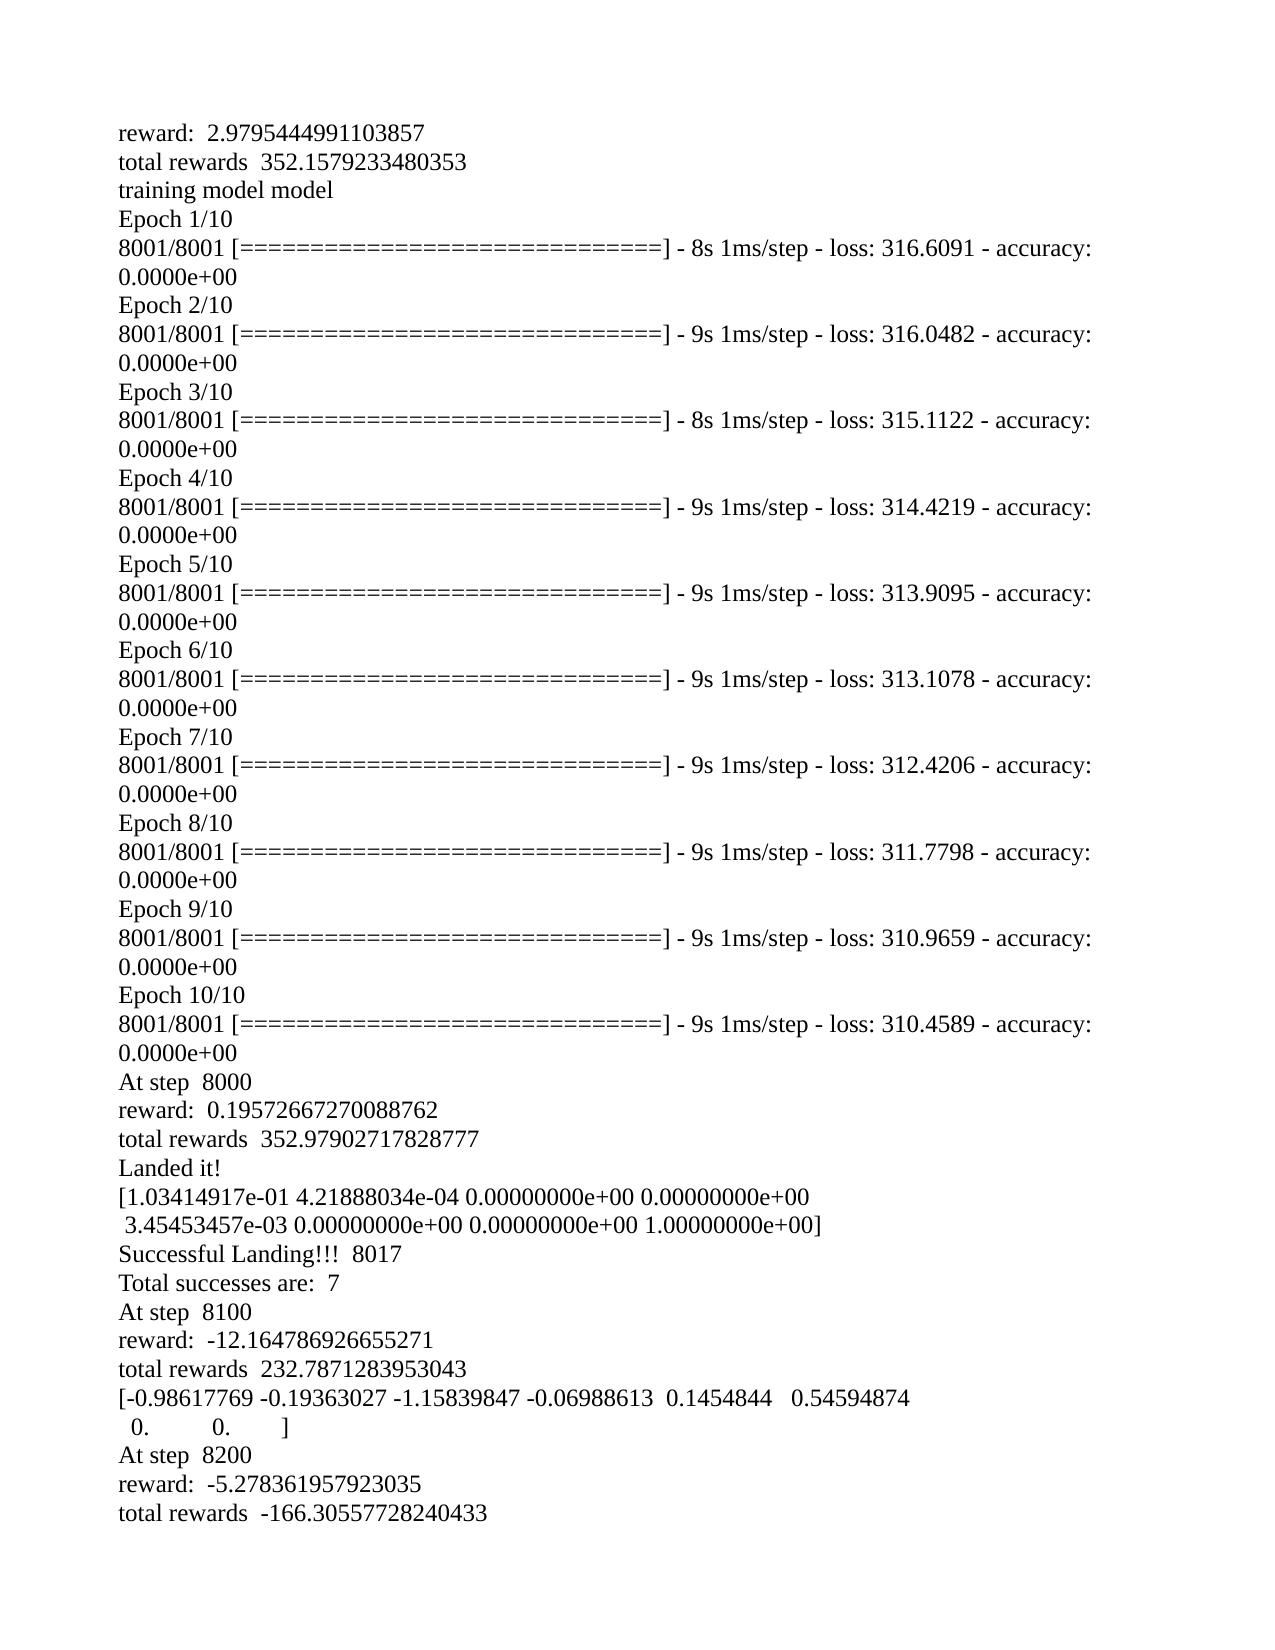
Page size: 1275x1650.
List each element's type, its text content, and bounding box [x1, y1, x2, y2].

text 8001/8001 [==============================] - 9s 1ms/step - loss: 310.9659 - accuracy: 0.0000e+00 [118, 923, 1157, 981]
text [1.03414917e-01 4.21888034e-04 0.00000000e+00 0.00000000e+00 [118, 1182, 1157, 1211]
text 3.45453457e-03 0.00000000e+00 0.00000000e+00 1.00000000e+00] [118, 1211, 1157, 1239]
text Total successes are: 7 [118, 1268, 1157, 1297]
text [-0.98617769 -0.19363027 -1.15839847 -0.06988613 0.1454844 0.54594874 [118, 1383, 1157, 1412]
text Landed it! [118, 1153, 1157, 1182]
text total rewards 352.97902717828777 [118, 1124, 1157, 1153]
text Successful Landing!!! 8017 [118, 1239, 1157, 1268]
text total rewards 232.7871283953043 [118, 1354, 1157, 1383]
text Epoch 7/10 [118, 722, 1157, 751]
text Epoch 8/10 [118, 808, 1157, 837]
text 8001/8001 [==============================] - 9s 1ms/step - loss: 312.4206 - accuracy: 0.0000e+00 [118, 751, 1157, 808]
text Epoch 10/10 [118, 981, 1157, 1009]
text 8001/8001 [==============================] - 9s 1ms/step - loss: 313.1078 - accuracy: 0.0000e+00 [118, 664, 1157, 722]
text 8001/8001 [==============================] - 9s 1ms/step - loss: 314.4219 - accuracy: 0.0000e+00 [118, 492, 1157, 549]
text 0. 0. ] [118, 1412, 1157, 1441]
text 8001/8001 [==============================] - 9s 1ms/step - loss: 313.9095 - accuracy: 0.0000e+00 [118, 578, 1157, 636]
text 8001/8001 [==============================] - 9s 1ms/step - loss: 311.7798 - accuracy: 0.0000e+00 [118, 837, 1157, 894]
text Epoch 2/10 [118, 291, 1157, 319]
text reward: -5.278361957923035 [118, 1469, 1157, 1498]
text 8001/8001 [==============================] - 9s 1ms/step - loss: 310.4589 - accuracy: 0.0000e+00 [118, 1009, 1157, 1067]
text reward: 2.9795444991103857 [118, 118, 1157, 147]
text At step 8100 [118, 1297, 1157, 1326]
text reward: 0.19572667270088762 [118, 1096, 1157, 1124]
text reward: -12.164786926655271 [118, 1326, 1157, 1354]
text Epoch 9/10 [118, 894, 1157, 923]
text Epoch 4/10 [118, 463, 1157, 492]
text training model model [118, 176, 1157, 204]
text Epoch 6/10 [118, 636, 1157, 664]
text 8001/8001 [==============================] - 8s 1ms/step - loss: 316.6091 - accuracy: 0.0000e+00 [118, 233, 1157, 291]
text total rewards 352.1579233480353 [118, 147, 1157, 176]
text Epoch 1/10 [118, 204, 1157, 233]
text total rewards -166.30557728240433 [118, 1498, 1157, 1527]
text 8001/8001 [==============================] - 9s 1ms/step - loss: 316.0482 - accuracy: 0.0000e+00 [118, 319, 1157, 377]
text 8001/8001 [==============================] - 8s 1ms/step - loss: 315.1122 - accuracy: 0.0000e+00 [118, 406, 1157, 463]
text At step 8200 [118, 1441, 1157, 1469]
text Epoch 5/10 [118, 549, 1157, 578]
text Epoch 3/10 [118, 377, 1157, 406]
text At step 8000 [118, 1067, 1157, 1096]
